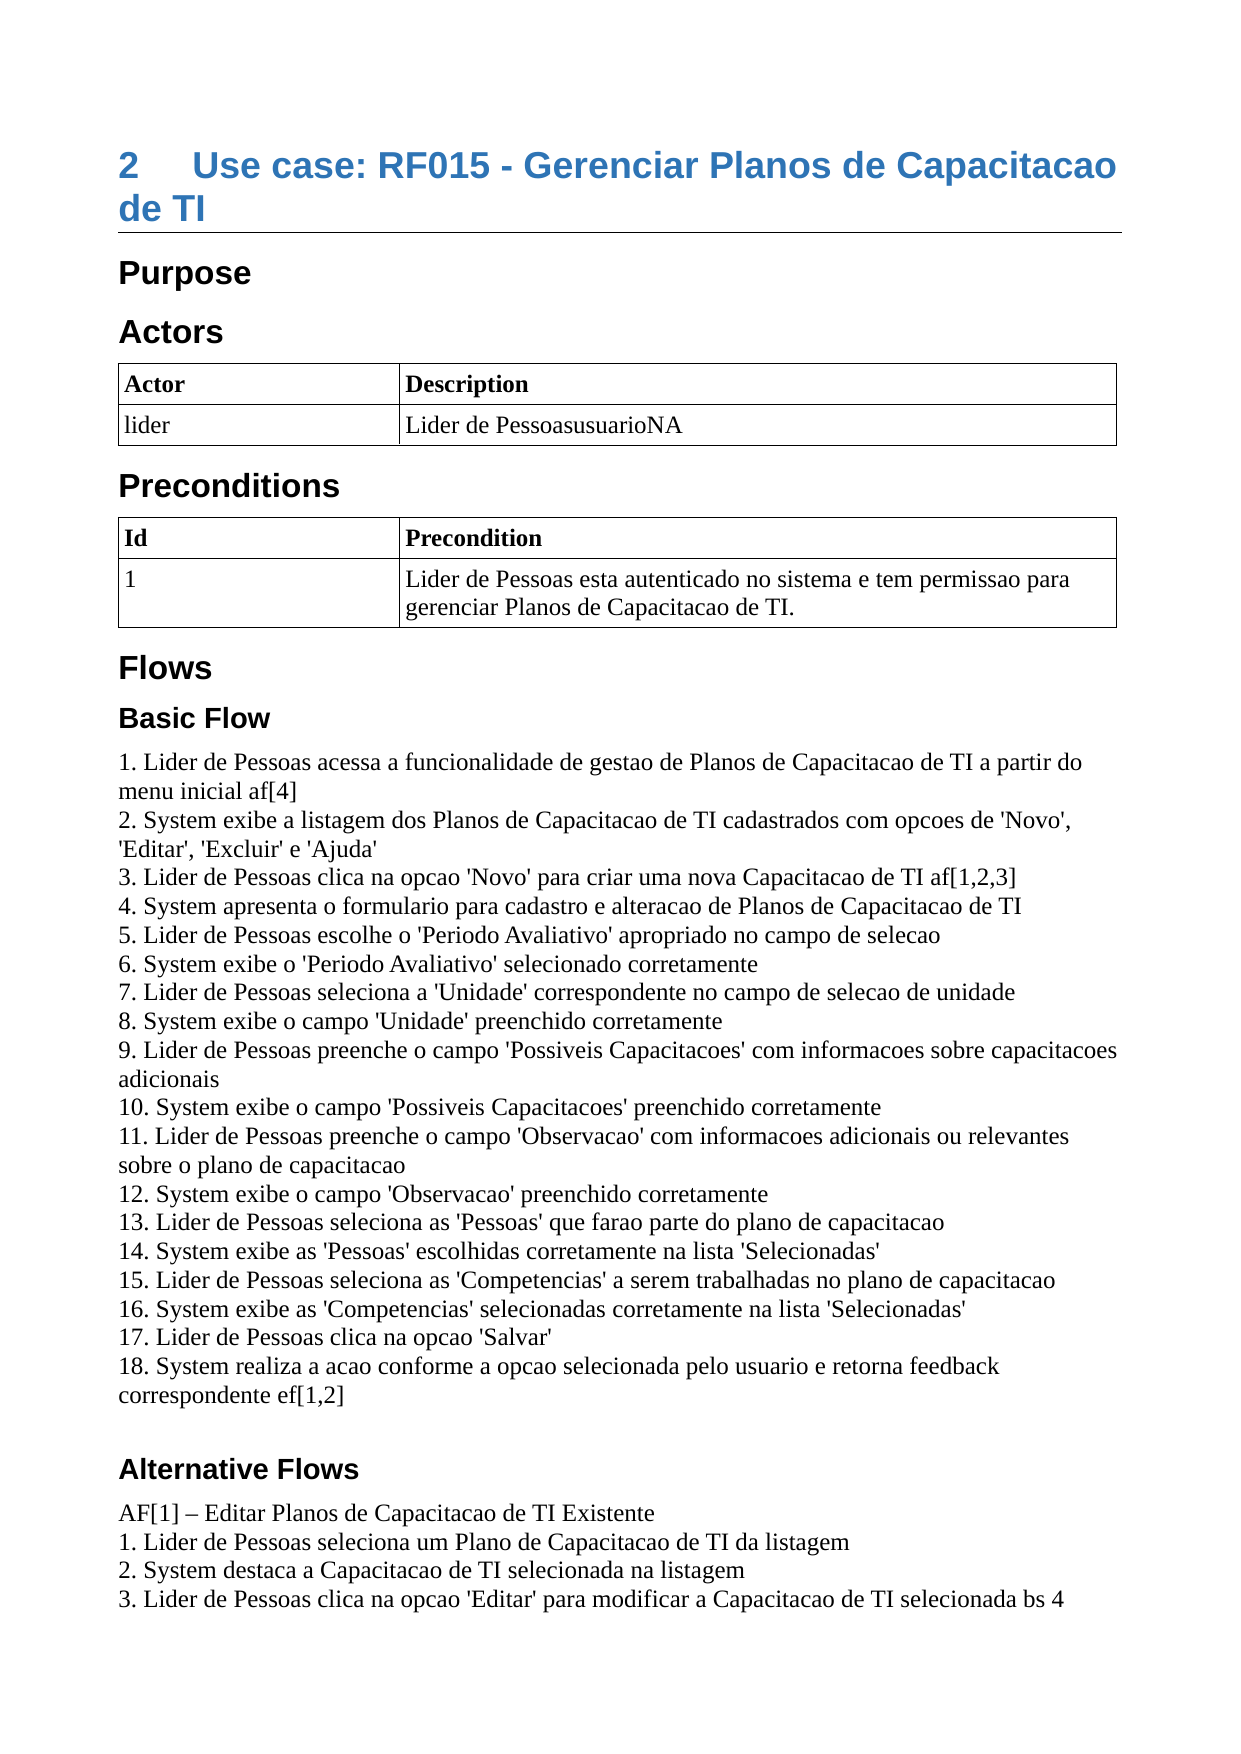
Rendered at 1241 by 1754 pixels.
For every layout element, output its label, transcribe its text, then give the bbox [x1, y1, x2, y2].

subtitle Basic Flow [118, 701, 1122, 735]
text 10. System exibe o campo 'Possiveis Capacitacoes' preenchido corretamente [118, 1092, 1122, 1121]
text 3. Lider de Pessoas clica na opcao 'Editar' para modificar a Capacitacao de TI selecionada bs 4 [118, 1584, 1122, 1613]
text 17. Lider de Pessoas clica na opcao 'Salvar' [118, 1322, 1122, 1351]
table_header Id [119, 518, 399, 557]
table_header Actor [119, 364, 399, 404]
subtitle Actors [118, 312, 1122, 351]
text 8. System exibe o campo 'Unidade' preenchido corretamente [118, 1006, 1122, 1035]
text 3. Lider de Pessoas clica na opcao 'Novo' para criar uma nova Capacitacao de TI af[1,2,3] [118, 862, 1122, 891]
table_cell Lider de Pessoas esta autenticado no sistema e tem permissao para gerenciar Planos de Capacitacao de TI. [400, 559, 1116, 627]
text 2. System exibe a listagem dos Planos de Capacitacao de TI cadastrados com opcoes de 'Novo', 'Editar', 'Excluir' e 'Ajuda' [118, 805, 1122, 862]
text 5. Lider de Pessoas escolhe o 'Periodo Avaliativo' apropriado no campo de selecao [118, 920, 1122, 949]
text 12. System exibe o campo 'Observacao' preenchido corretamente [118, 1179, 1122, 1207]
text 2. System destaca a Capacitacao de TI selecionada na listagem [118, 1556, 1122, 1584]
subtitle Preconditions [118, 466, 1122, 504]
text 1. Lider de Pessoas seleciona um Plano de Capacitacao de TI da listagem [118, 1527, 1122, 1556]
text 11. Lider de Pessoas preenche o campo 'Observacao' com informacoes adicionais ou relevantes sobre o plano de capacitacao [118, 1121, 1122, 1179]
table_header Precondition [400, 518, 1116, 557]
text 1. Lider de Pessoas acessa a funcionalidade de gestao de Planos de Capacitacao de TI a partir do menu inicial af[4] [118, 747, 1122, 805]
text 14. System exibe as 'Pessoas' escolhidas corretamente na lista 'Selecionadas' [118, 1236, 1122, 1265]
text 18. System realiza a acao conforme a opcao selecionada pelo usuario e retorna feedback correspondente ef[1,2] [118, 1351, 1122, 1409]
text 16. System exibe as 'Competencias' selecionadas corretamente na lista 'Selecionadas' [118, 1294, 1122, 1322]
text 9. Lider de Pessoas preenche o campo 'Possiveis Capacitacoes' com informacoes sobre capacitacoes adicionais [118, 1035, 1122, 1092]
text 6. System exibe o 'Periodo Avaliativo' selecionado corretamente [118, 949, 1122, 977]
text 13. Lider de Pessoas seleciona as 'Pessoas' que farao parte do plano de capacitacao [118, 1207, 1122, 1236]
text 4. System apresenta o formulario para cadastro e alteracao de Planos de Capacitacao de TI [118, 891, 1122, 920]
table_header Description [400, 364, 1116, 404]
text 15. Lider de Pessoas seleciona as 'Competencias' a serem trabalhadas no plano de capacitacao [118, 1265, 1122, 1294]
table_cell Lider de PessoasusuarioNA [400, 405, 1116, 444]
text 7. Lider de Pessoas seleciona a 'Unidade' correspondente no campo de selecao de unidade [118, 977, 1122, 1006]
subtitle Alternative Flows [118, 1452, 1122, 1486]
text AF[1] – Editar Planos de Capacitacao de TI Existente [118, 1498, 1122, 1527]
subtitle Purpose [118, 253, 1122, 291]
subtitle Flows [118, 648, 1122, 687]
table_cell 1 [119, 559, 399, 627]
table_cell lider [119, 405, 399, 444]
subtitle Use case: RF015 - Gerenciar Planos de Capacitacao de TI [118, 143, 1122, 232]
